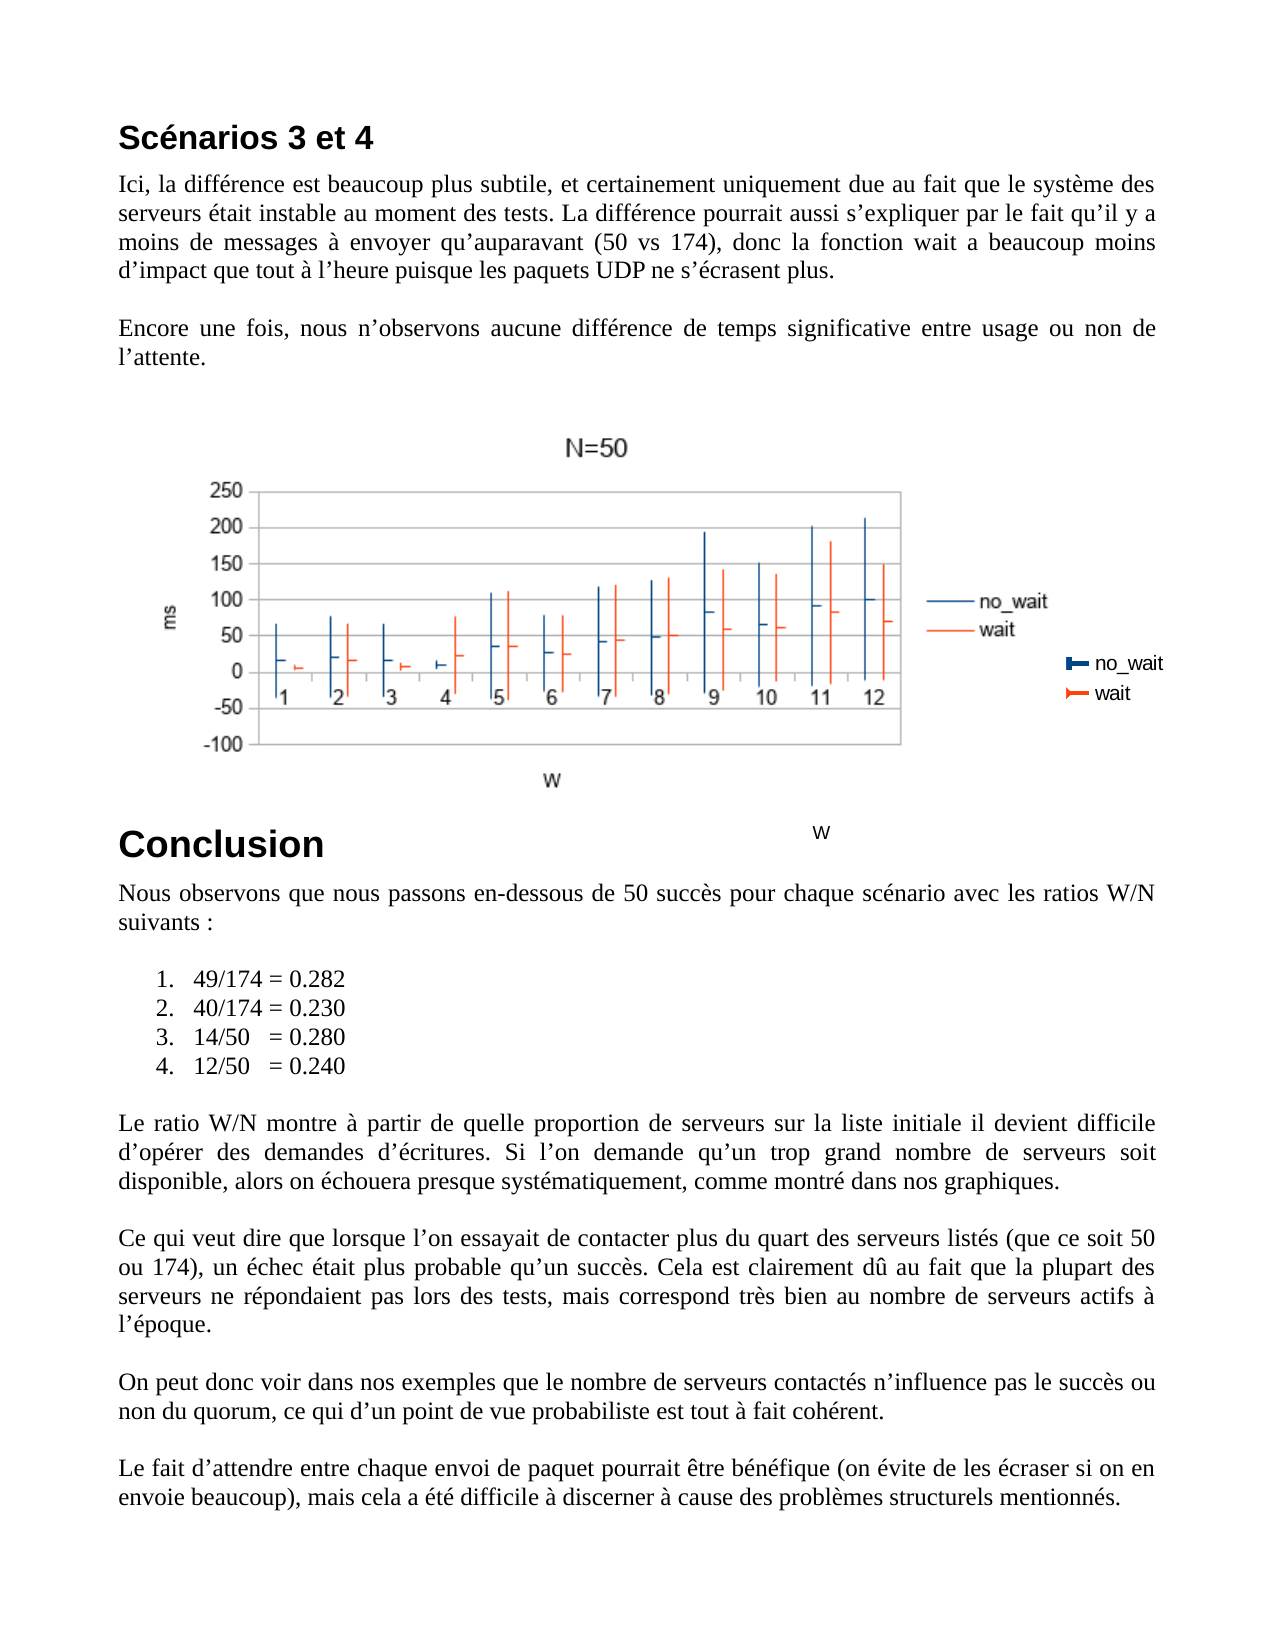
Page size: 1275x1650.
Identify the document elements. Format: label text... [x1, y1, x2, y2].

subtitle Scénarios 3 et 4 [118, 118, 1157, 157]
text On peut donc voir dans nos exemples que le nombre de serveurs contactés n’influence pas le succès ou non du quorum, ce qui d’un point de vue probabiliste est tout à fait cohérent. [118, 1367, 1157, 1424]
text Ce qui veut dire que lorsque l’on essayait de contacter plus du quart des serveurs listés (que ce soit 50 ou 174), un échec était plus probable qu’un succès. Cela est clairement dû au fait que la plupart des serveurs ne répondaient pas lors des tests, mais correspond très bien au nombre de serveurs actifs à l’époque. [118, 1223, 1157, 1338]
text Ici, la différence est beaucoup plus subtile, et certainement uniquement due au fait que le système des serveurs était instable au moment des tests. La différence pourrait aussi s’expliquer par le fait qu’il y a moins de messages à envoyer qu’auparavant (50 vs 174), donc la fonction wait a beaucoup moins d’impact que tout à l’heure puisque les paquets UDP ne s’écrasent plus. [118, 169, 1157, 284]
list 40/174 = 0.230 [156, 993, 1157, 1022]
text Nous observons que nous passons en-dessous de 50 succès pour chaque scénario avec les ratios W/N suivants : [118, 878, 1157, 936]
text Le ratio W/N montre à partir de quelle proportion de serveurs sur la liste initiale il devient difficile d’opérer des demandes d’écritures. Si l’on demande qu’un trop grand nombre de serveurs soit disponible, alors on échouera presque systématiquement, comme montré dans nos graphiques. [118, 1108, 1157, 1194]
list 12/50 = 0.240 [156, 1051, 1157, 1079]
picture [126, 409, 1067, 822]
subtitle Conclusion [118, 424, 547, 866]
text Le fait d’attendre entre chaque envoi de paquet pourrait être bénéfique (on évite de les écraser si on en envoie beaucoup), mais cela a été difficile à discerner à cause des problèmes structurels mentionnés. [118, 1453, 1157, 1511]
text Encore une fois, nous n’observons aucune différence de temps significative entre usage ou non de l’attente. [118, 313, 1157, 371]
list 14/50 = 0.280 [156, 1022, 1157, 1051]
subtitle [1067, 424, 1157, 482]
list 49/174 = 0.282 [156, 964, 1157, 993]
